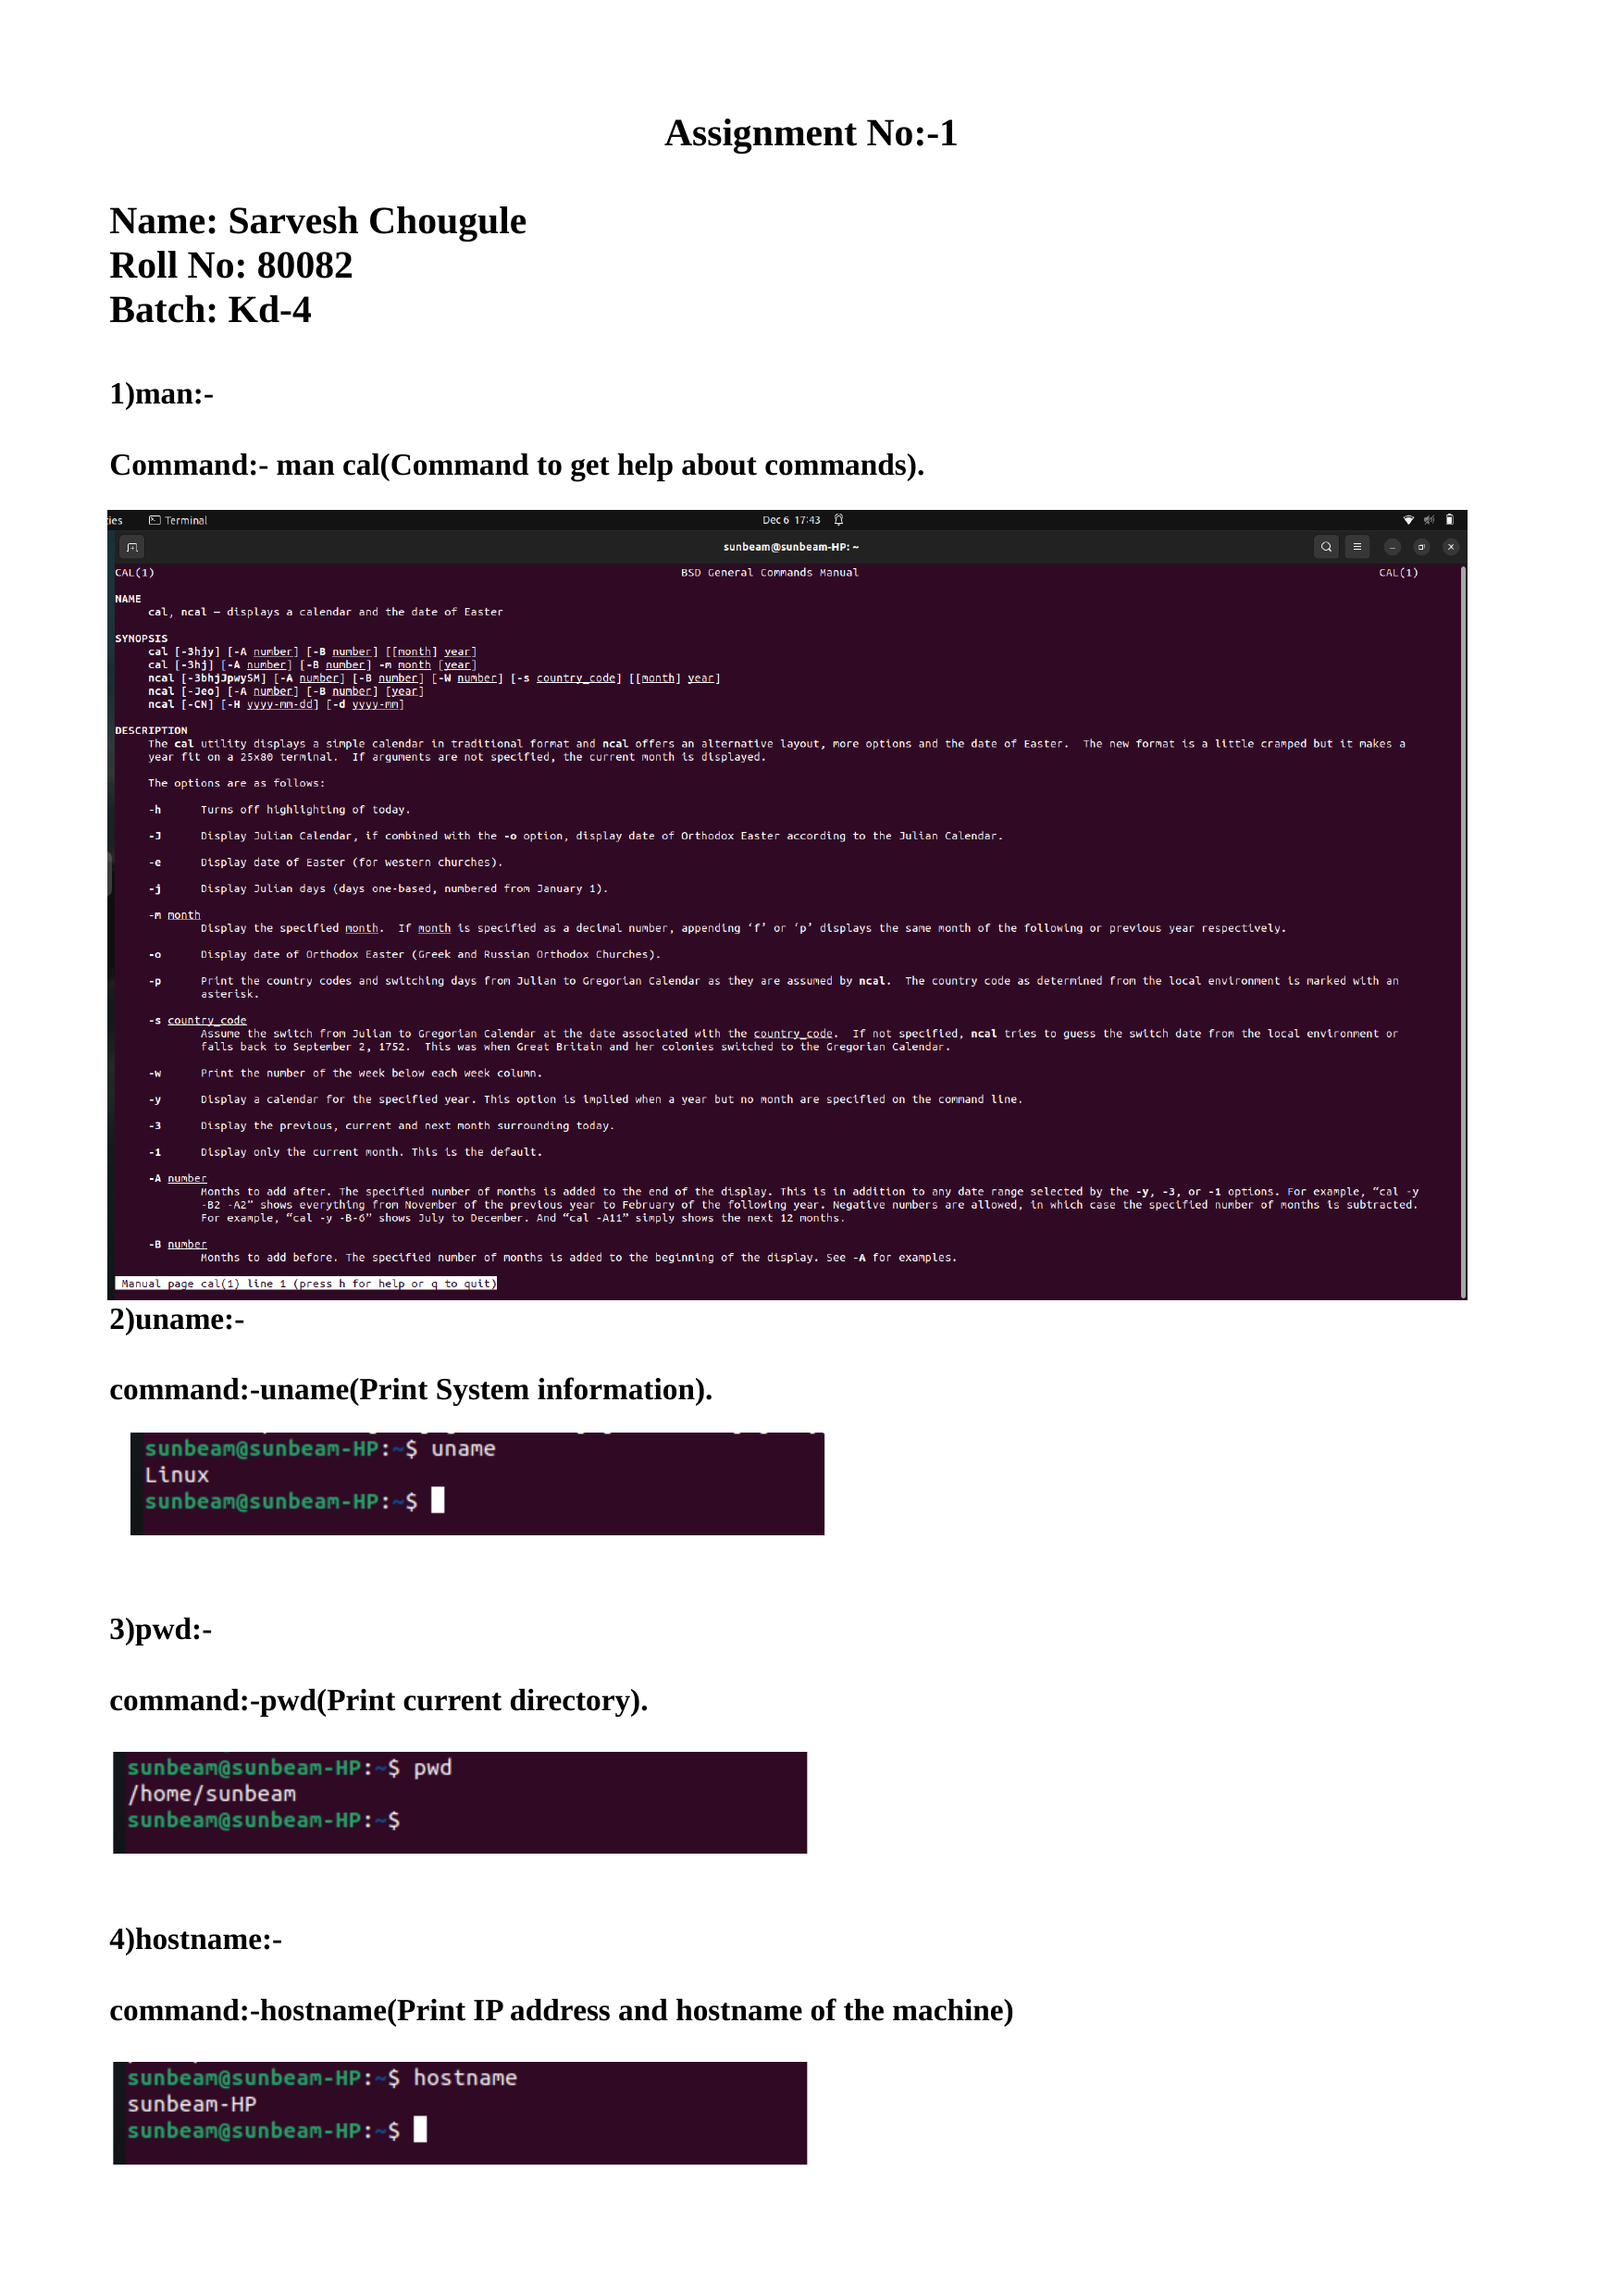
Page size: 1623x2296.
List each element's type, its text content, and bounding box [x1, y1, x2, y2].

text 2)uname:- [109, 579, 1514, 1335]
text 1)man:- [109, 376, 1514, 411]
text Assignment No:-1 [109, 109, 1514, 154]
text command:-uname(Print System information). [109, 1371, 1514, 1407]
text command:-pwd(Print current directory). [109, 1682, 1514, 1717]
text 3)pwd:- [109, 1610, 1514, 1645]
text Name: Sarvesh Chougule [109, 198, 1514, 242]
text 4)hostname:- [109, 1921, 1514, 1956]
text Command:- man cal(Command to get help about commands). [109, 446, 1514, 482]
text command:-hostname(Print IP address and hostname of the machine) [109, 1992, 1514, 2028]
text Roll No: 80082 [109, 242, 1514, 287]
text Batch: Kd-4 [109, 287, 1514, 331]
